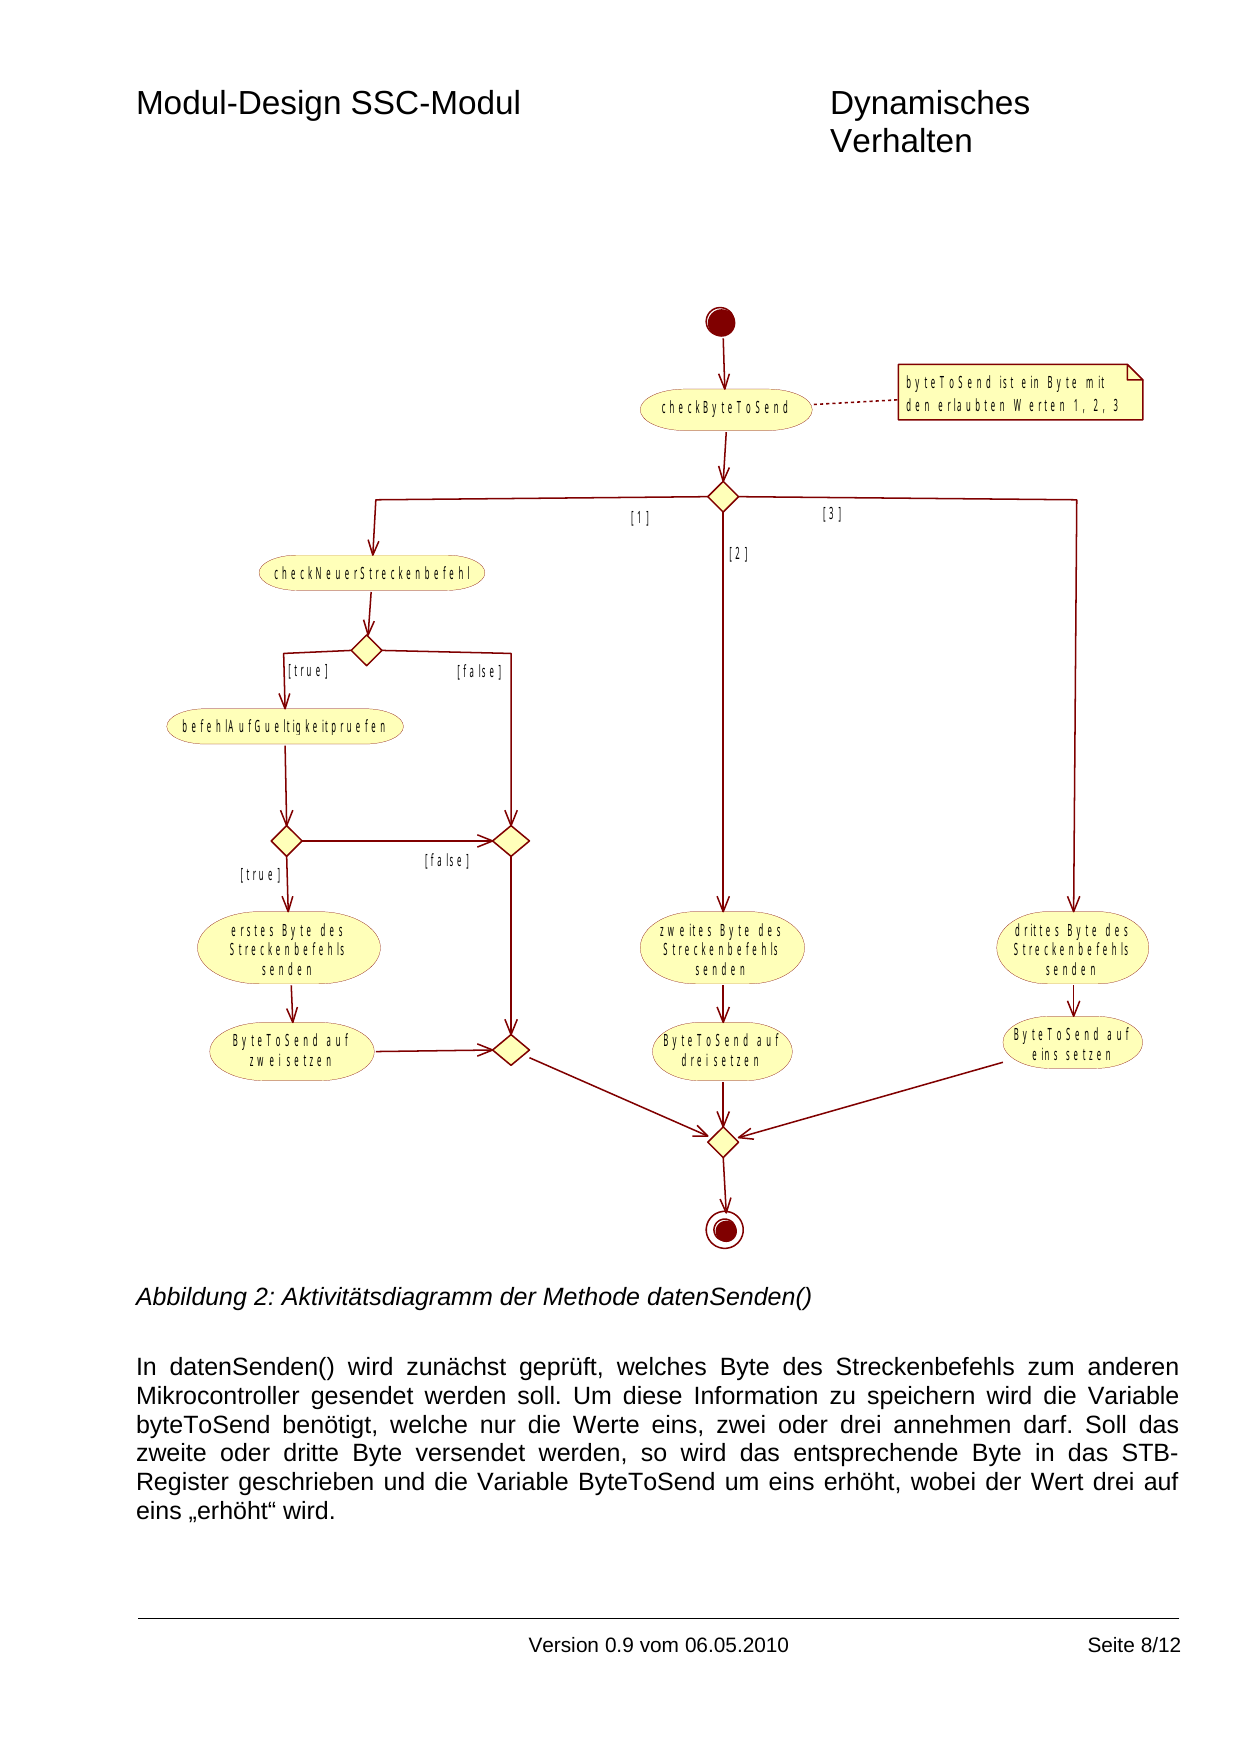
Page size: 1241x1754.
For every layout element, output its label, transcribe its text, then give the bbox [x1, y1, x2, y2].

text In datenSenden() wird zunächst geprüft, welches Byte des Streckenbefehls zum anderen Mikrocontroller gesendet werden soll. Um diese Information zu speichern wird die Variable byteToSend benötigt, welche nur die Werte eins, zwei oder drei annehmen darf. Soll das zweite oder dritte Byte versendet werden, so wird das entsprechende Byte in das STB-Register geschrieben und die Variable ByteToSend um eins erhöht, wobei der Wert drei auf eins „erhöht“ wird. [136, 1352, 1181, 1524]
text Abbildung 2: Aktivitätsdiagramm der Methode datenSenden() [136, 278, 1181, 1311]
